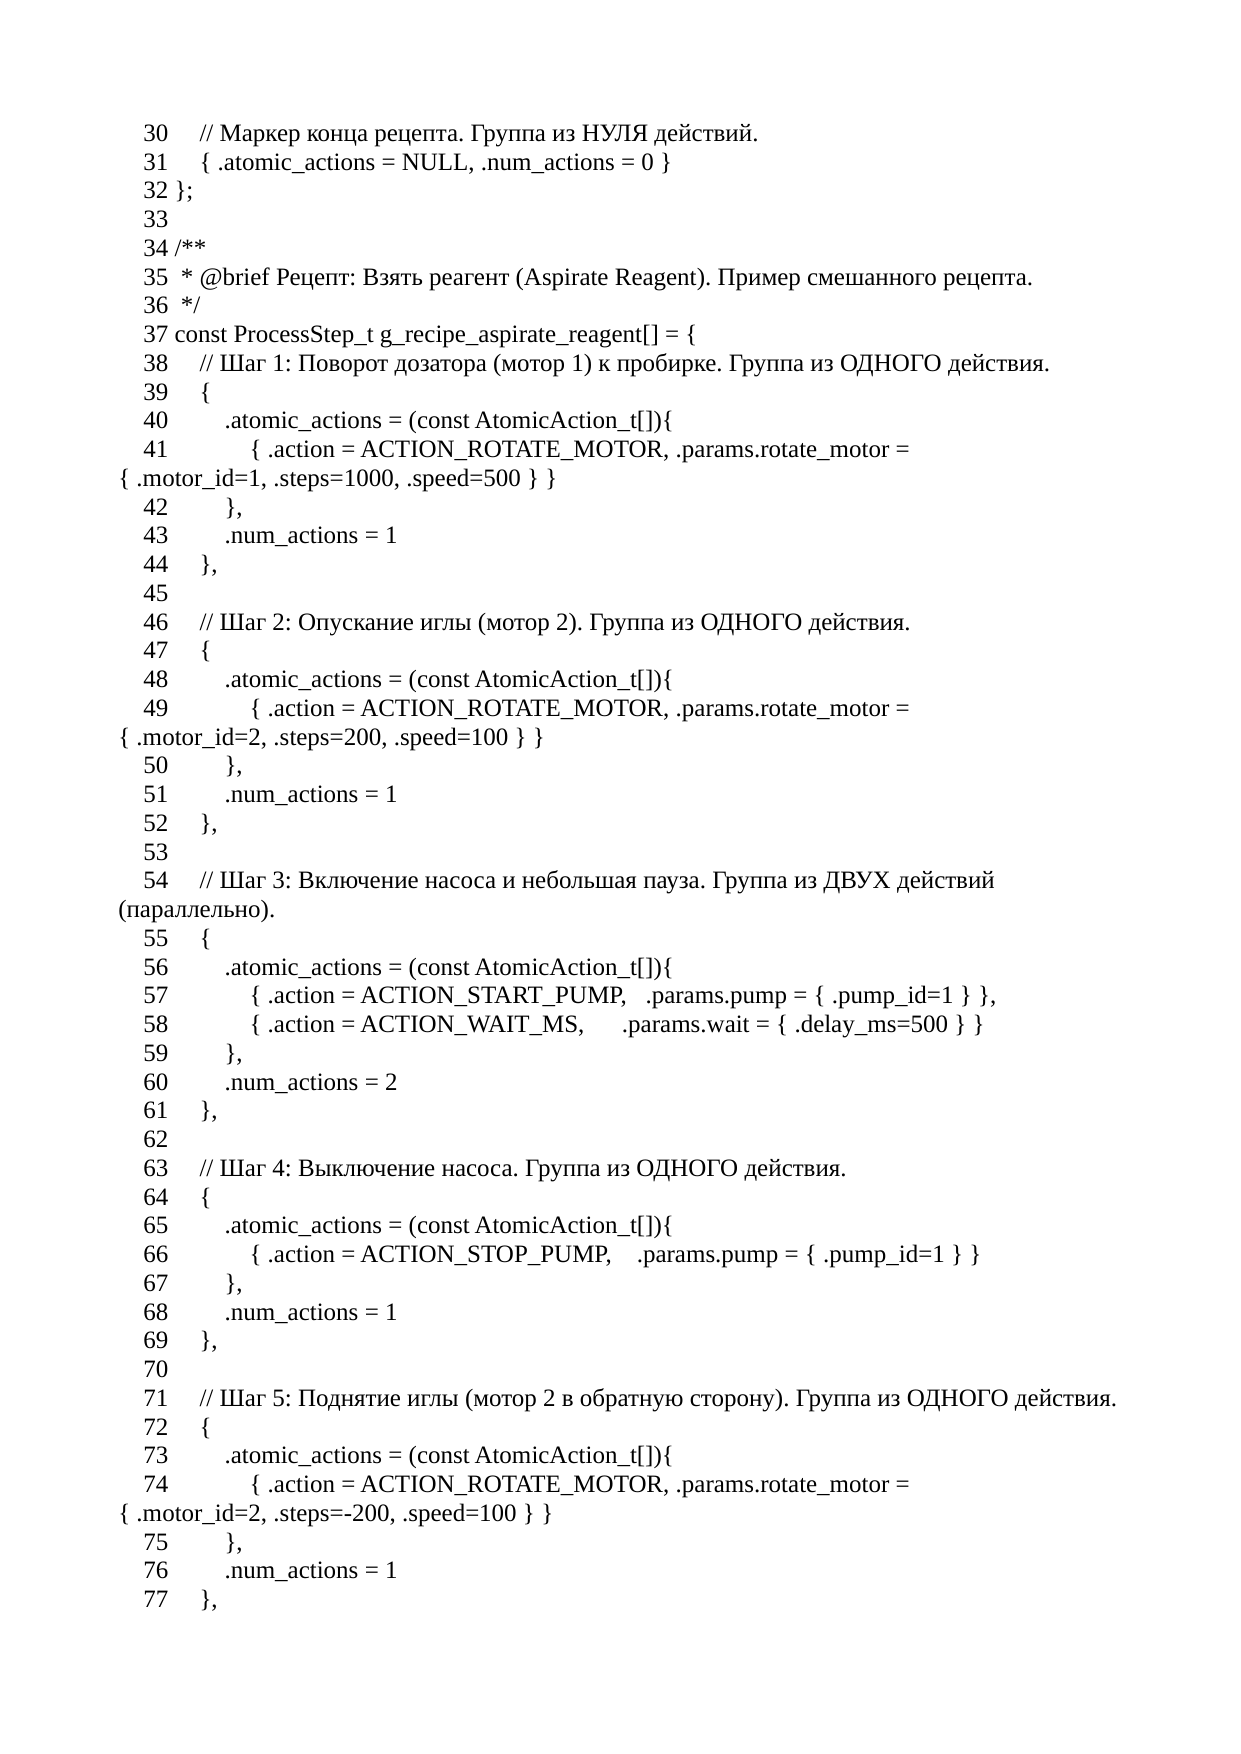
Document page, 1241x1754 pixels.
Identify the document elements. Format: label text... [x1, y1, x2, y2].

text 54 // Шаг 3: Включение насоса и небольшая пауза. Группа из ДВУХ действий (параллельно). [118, 866, 1122, 923]
text 47 { [118, 636, 1122, 664]
text 71 // Шаг 5: Поднятие иглы (мотор 2 в обратную сторону). Группа из ОДНОГО действия. [118, 1383, 1122, 1412]
text 53 [118, 837, 1122, 866]
text 60 .num_actions = 2 [118, 1067, 1122, 1096]
text 34 /** [118, 233, 1122, 262]
text 45 [118, 578, 1122, 607]
text 32 }; [118, 176, 1122, 204]
text 74 { .action = ACTION_ROTATE_MOTOR, .params.rotate_motor = { .motor_id=2, .steps=-200, .speed=100 } } [118, 1469, 1122, 1527]
text 61 }, [118, 1096, 1122, 1124]
text 64 { [118, 1182, 1122, 1211]
text 33 [118, 204, 1122, 233]
text 41 { .action = ACTION_ROTATE_MOTOR, .params.rotate_motor = { .motor_id=1, .steps=1000, .speed=500 } } [118, 434, 1122, 492]
text 70 [118, 1354, 1122, 1383]
text 69 }, [118, 1326, 1122, 1354]
text 35 * @brief Рецепт: Взять реагент (Aspirate Reagent). Пример смешанного рецепта. [118, 262, 1122, 291]
text 59 }, [118, 1038, 1122, 1067]
text 37 const ProcessStep_t g_recipe_aspirate_reagent[] = { [118, 319, 1122, 348]
text 42 }, [118, 492, 1122, 521]
text 51 .num_actions = 1 [118, 779, 1122, 808]
text 30 // Маркер конца рецепта. Группа из НУЛЯ действий. [118, 118, 1122, 147]
text 72 { [118, 1412, 1122, 1441]
text 68 .num_actions = 1 [118, 1297, 1122, 1326]
text 73 .atomic_actions = (const AtomicAction_t[]){ [118, 1441, 1122, 1469]
text 55 { [118, 923, 1122, 952]
text 63 // Шаг 4: Выключение насоса. Группа из ОДНОГО действия. [118, 1153, 1122, 1182]
text 56 .atomic_actions = (const AtomicAction_t[]){ [118, 952, 1122, 981]
text 36 */ [118, 291, 1122, 319]
text 67 }, [118, 1268, 1122, 1297]
text 66 { .action = ACTION_STOP_PUMP, .params.pump = { .pump_id=1 } } [118, 1239, 1122, 1268]
text 62 [118, 1124, 1122, 1153]
text 58 { .action = ACTION_WAIT_MS, .params.wait = { .delay_ms=500 } } [118, 1009, 1122, 1038]
text 39 { [118, 377, 1122, 406]
text 44 }, [118, 549, 1122, 578]
text 38 // Шаг 1: Поворот дозатора (мотор 1) к пробирке. Группа из ОДНОГО действия. [118, 348, 1122, 377]
text 65 .atomic_actions = (const AtomicAction_t[]){ [118, 1211, 1122, 1239]
text 57 { .action = ACTION_START_PUMP, .params.pump = { .pump_id=1 } }, [118, 981, 1122, 1009]
text 75 }, [118, 1527, 1122, 1556]
text 76 .num_actions = 1 [118, 1556, 1122, 1584]
text 77 }, [118, 1584, 1122, 1613]
text 31 { .atomic_actions = NULL, .num_actions = 0 } [118, 147, 1122, 176]
text 50 }, [118, 751, 1122, 779]
text 49 { .action = ACTION_ROTATE_MOTOR, .params.rotate_motor = { .motor_id=2, .steps=200, .speed=100 } } [118, 693, 1122, 751]
text 52 }, [118, 808, 1122, 837]
text 46 // Шаг 2: Опускание иглы (мотор 2). Группа из ОДНОГО действия. [118, 607, 1122, 636]
text 40 .atomic_actions = (const AtomicAction_t[]){ [118, 406, 1122, 434]
text 48 .atomic_actions = (const AtomicAction_t[]){ [118, 664, 1122, 693]
text 43 .num_actions = 1 [118, 521, 1122, 549]
